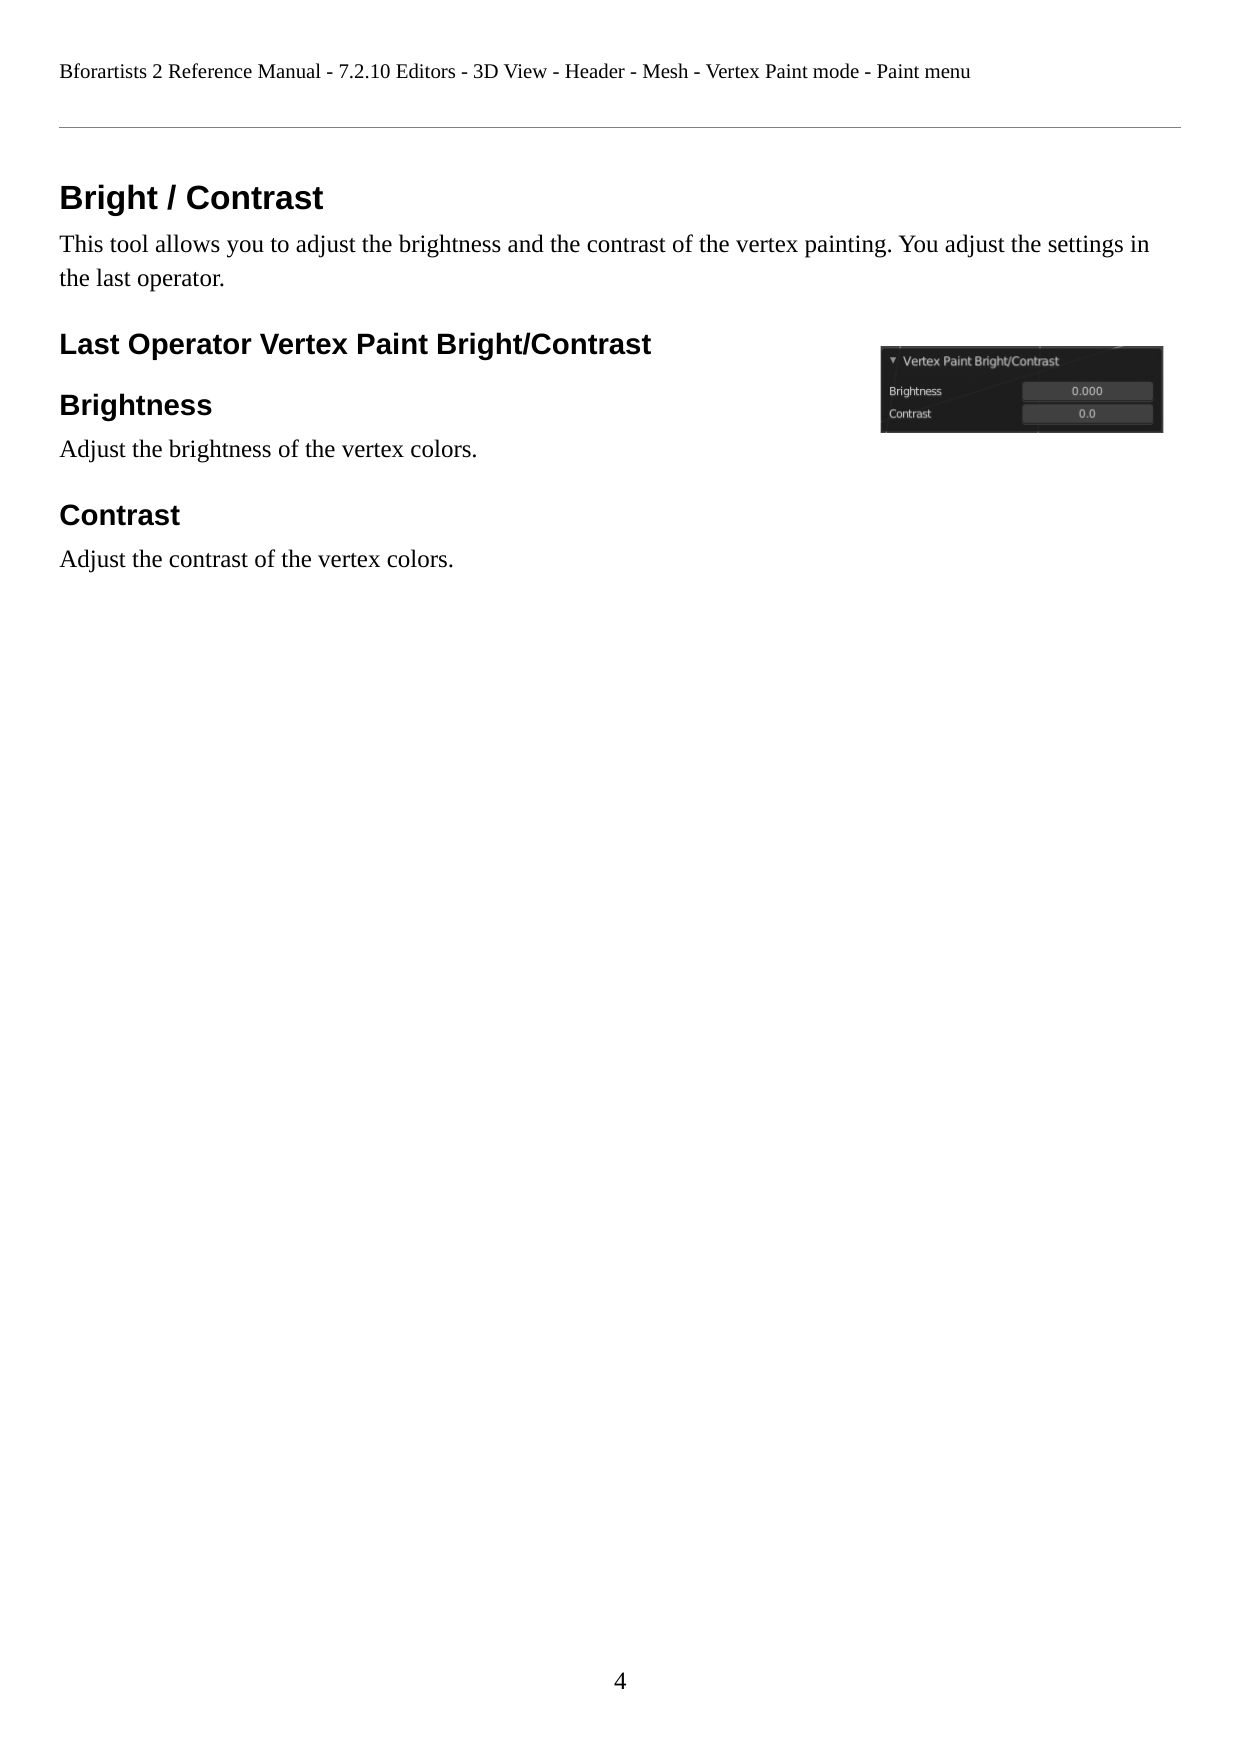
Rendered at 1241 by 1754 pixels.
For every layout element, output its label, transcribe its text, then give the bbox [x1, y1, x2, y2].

subtitle Brightness [59, 388, 880, 421]
text Adjust the brightness of the vertex colors. [59, 434, 1181, 463]
text Adjust the contrast of the vertex colors. [59, 544, 1181, 573]
subtitle [1164, 388, 1181, 421]
subtitle Last Operator Vertex Paint Bright/Contrast [59, 327, 1181, 361]
picture [880, 346, 1164, 433]
text This tool allows you to adjust the brightness and the contrast of the vertex painting. You adjust the settings in the last operator. [59, 229, 1181, 292]
subtitle Bright / Contrast [59, 178, 1181, 216]
subtitle Contrast [59, 498, 1181, 531]
